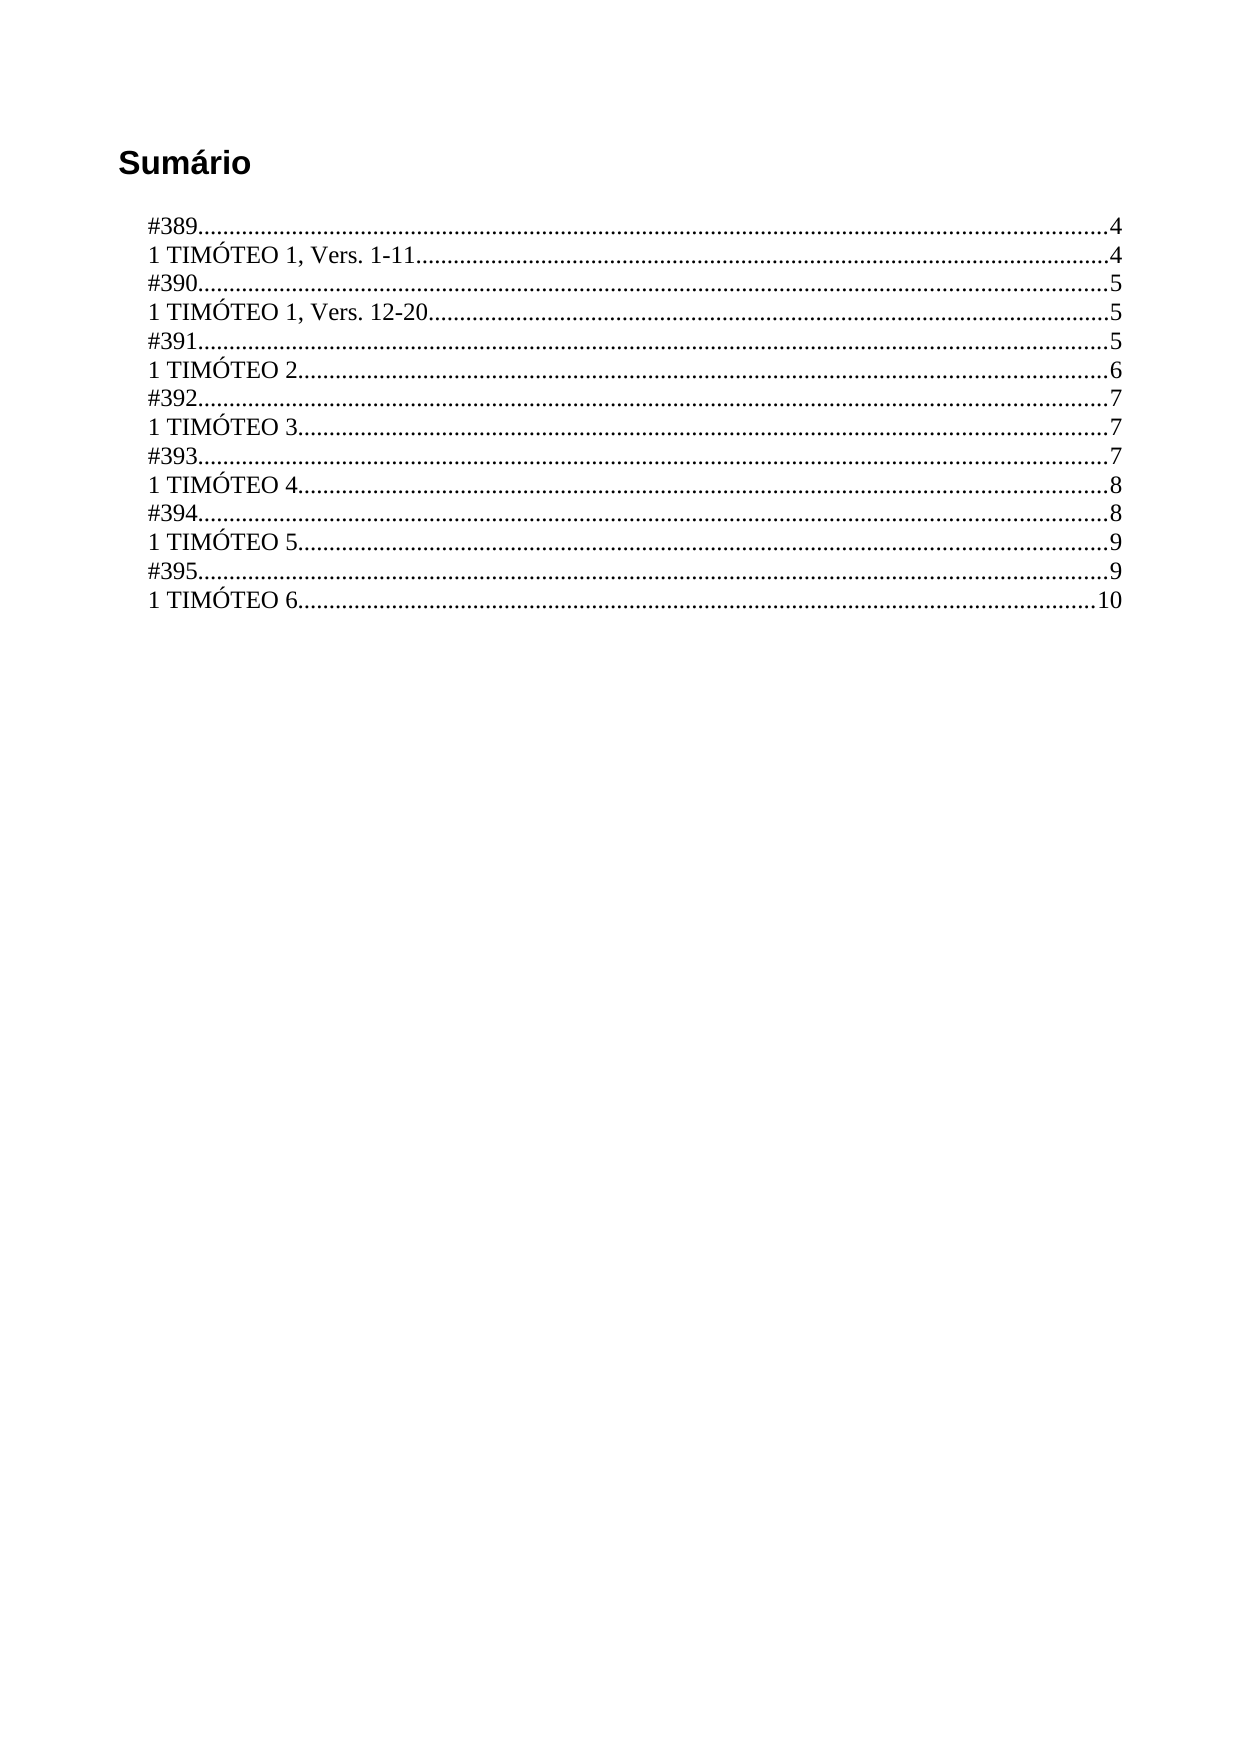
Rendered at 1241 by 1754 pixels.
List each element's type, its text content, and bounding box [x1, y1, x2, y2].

subtitle Sumário [118, 143, 1122, 182]
text 1 TIMÓTEO 1, Vers. 12-20 5 [148, 297, 1122, 326]
text 1 TIMÓTEO 4 8 [148, 470, 1122, 498]
text #391 5 [148, 326, 1122, 355]
text 1 TIMÓTEO 5 9 [148, 527, 1122, 556]
text #392 7 [148, 383, 1122, 412]
text #393 7 [148, 441, 1122, 470]
text 1 TIMÓTEO 2 6 [148, 355, 1122, 383]
text 1 TIMÓTEO 3 7 [148, 412, 1122, 441]
text 1 TIMÓTEO 6 10 [148, 585, 1122, 613]
text #389 4 [148, 211, 1122, 240]
text #394 8 [148, 498, 1122, 527]
text #395 9 [148, 556, 1122, 585]
text #390 5 [148, 268, 1122, 297]
text 1 TIMÓTEO 1, Vers. 1-11 4 [148, 240, 1122, 268]
